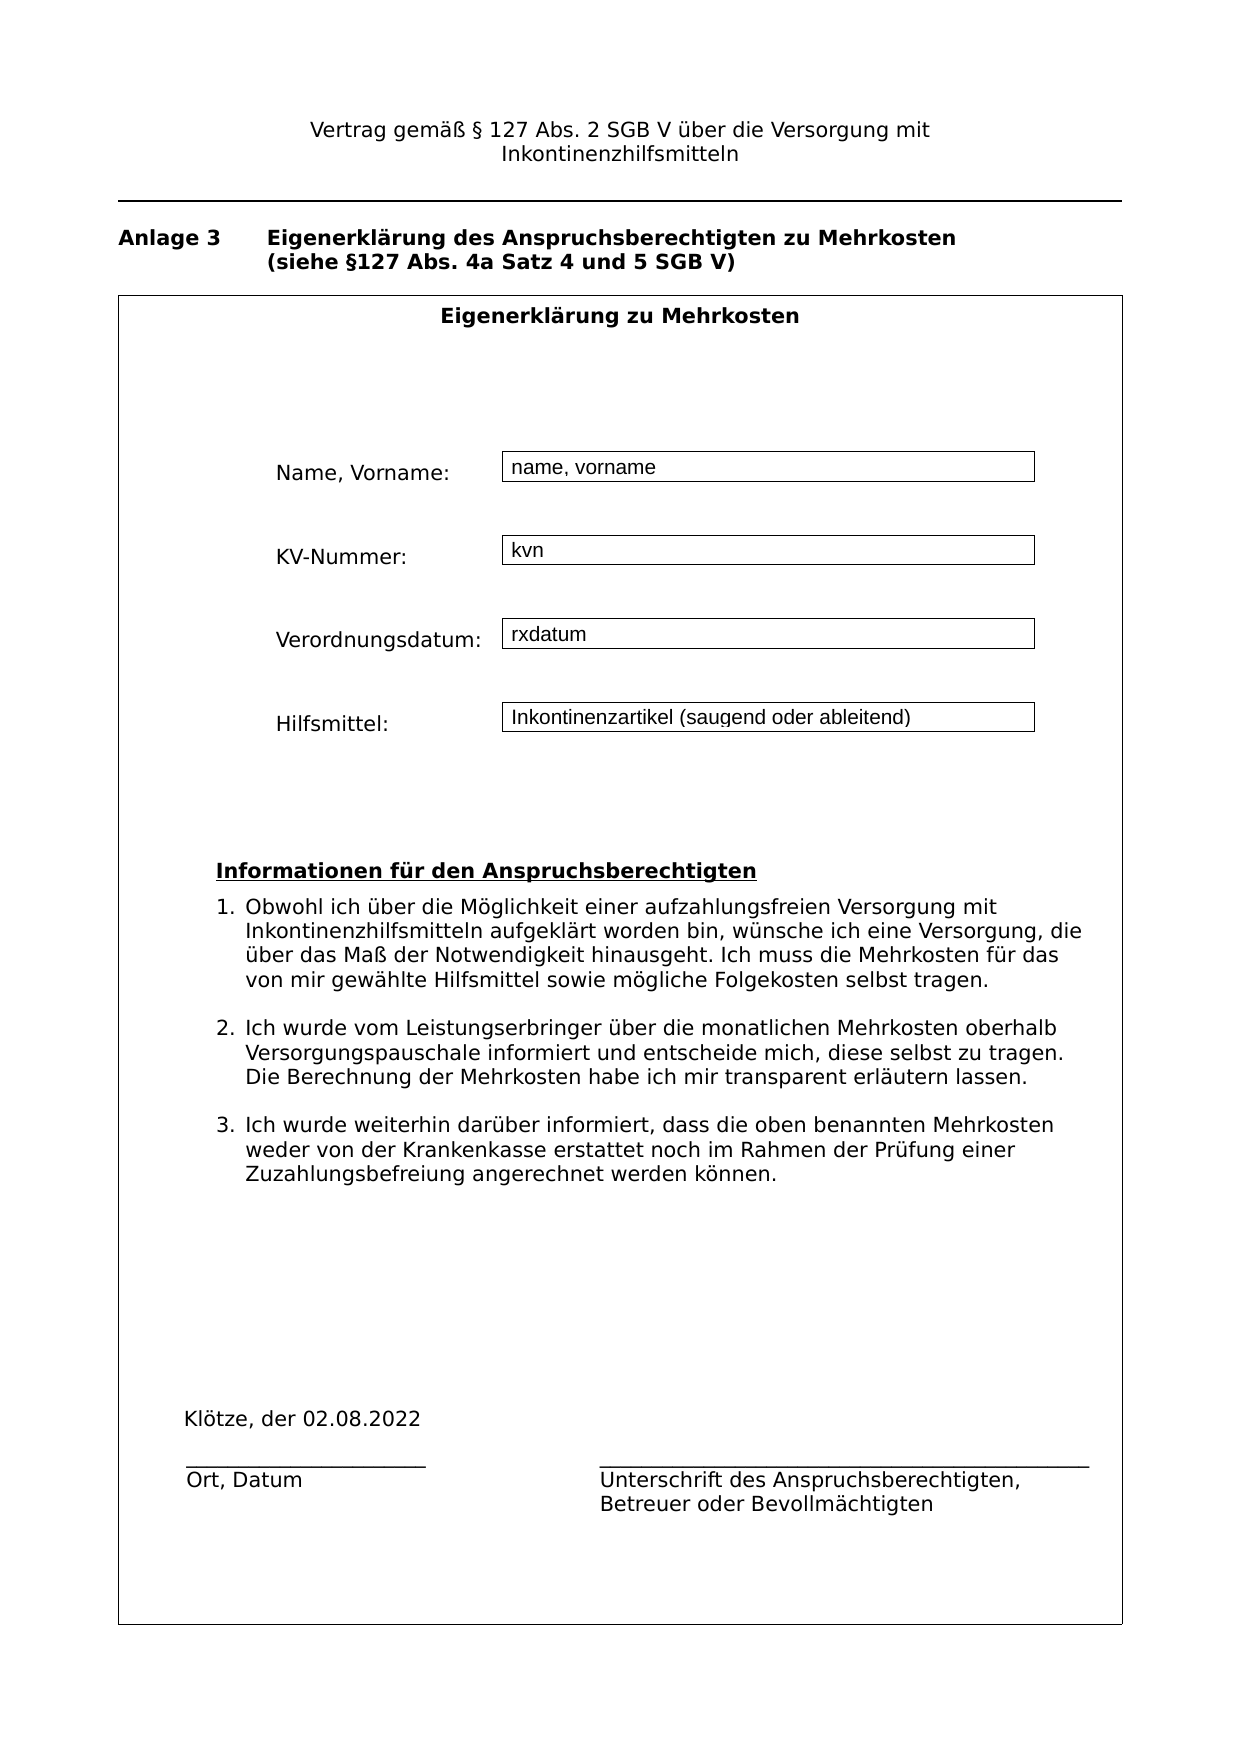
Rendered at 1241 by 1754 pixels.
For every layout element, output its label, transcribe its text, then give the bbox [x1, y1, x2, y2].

text 1. Obwohl ich über die Möglichkeit einer aufzahlungsfreien Versorgung mit Inkontinenzhilfsmitteln aufgeklärt worden bin, wünsche ich eine Versorgung, die über das Maß der Notwendigkeit hinausgeht. Ich muss die Mehrkosten für das von mir gewählte Hilfsmittel sowie mögliche Folgekosten selbst tragen. [216, 895, 1101, 992]
text Informationen für den Anspruchsberechtigten [216, 859, 1101, 883]
text Verordnungsdatum: [276, 618, 1093, 653]
text 2. Ich wurde vom Leistungserbringer über die monatlichen Mehrkosten oberhalb Versorgungspauschale informiert und entscheide mich, diese selbst zu tragen. Die Berechnung der Mehrkosten habe ich mir transparent erläutern lassen. [216, 1016, 1101, 1089]
text KV-Nummer: [276, 535, 1093, 569]
text Vertrag gemäß § 127 Abs. 2 SGB V über die Versorgung mit Inkontinenzhilfsmitteln [118, 118, 1122, 167]
text Klötze, der 02.08.2022 [184, 1407, 1076, 1431]
text 3. Ich wurde weiterhin darüber informiert, dass die oben benannten Mehrkosten weder von der Krankenkasse erstattet noch im Rahmen der Prüfung einer Zuzahlungsbefreiung angerechnet werden können. [216, 1113, 1101, 1186]
text Eigenerklärung zu Mehrkosten [127, 304, 1113, 328]
text (siehe §127 Abs. 4a Satz 4 und 5 SGB V) [118, 250, 1122, 274]
text Name, Vorname: [276, 451, 1093, 486]
text Anlage 3 Eigenerklärung des Anspruchsberechtigten zu Mehrkosten [118, 226, 1122, 250]
text Hilfsmittel: [276, 702, 1093, 736]
text _______________________ _______________________________________________ [186, 1444, 1101, 1468]
text Ort, Datum Unterschrift des Anspruchsberechtigten, Betreuer oder Bevollmächtigten [186, 1468, 1101, 1516]
